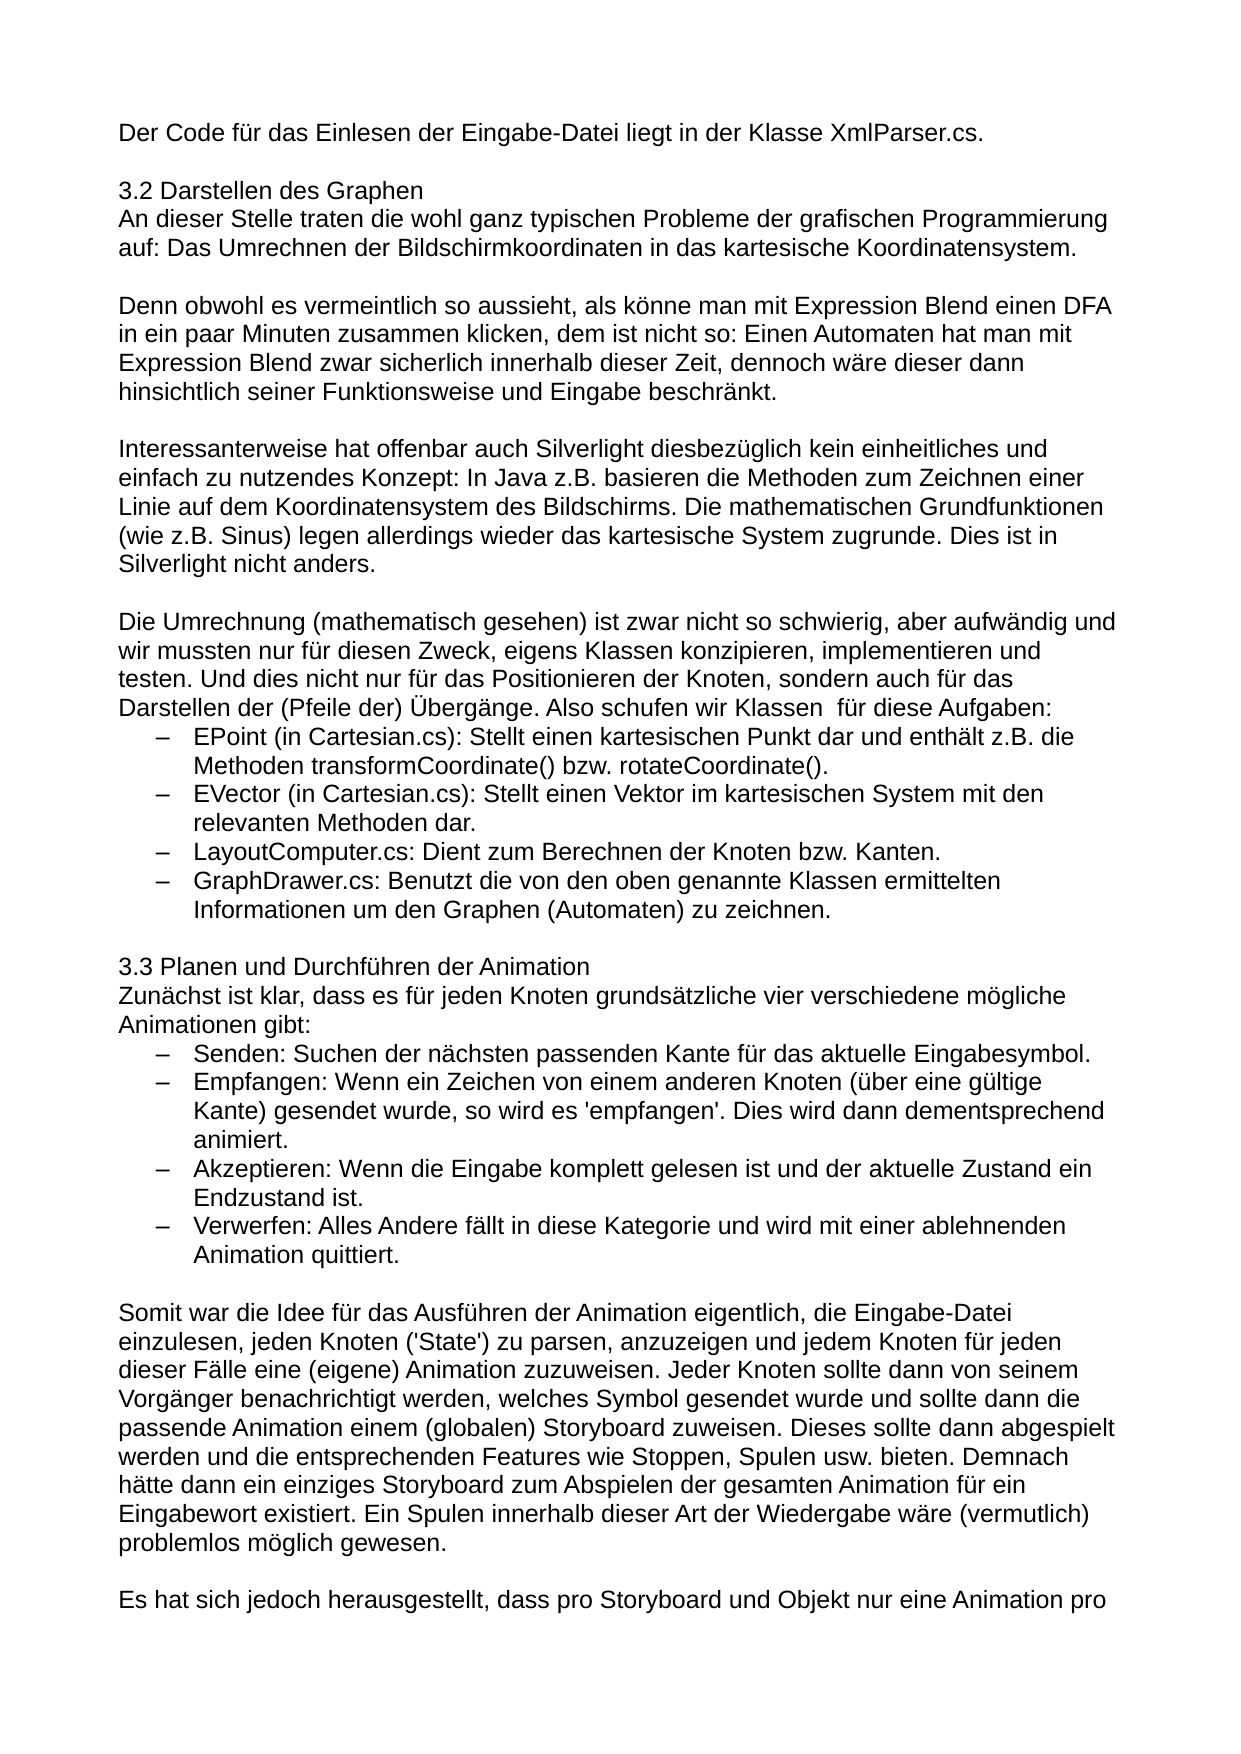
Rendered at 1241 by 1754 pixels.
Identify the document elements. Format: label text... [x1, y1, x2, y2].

text Es hat sich jedoch herausgestellt, dass pro Storyboard und Objekt nur eine Animation pro [118, 1585, 1122, 1614]
list EVector (in Cartesian.cs): Stellt einen Vektor im kartesischen System mit den relevanten Methoden dar. [156, 779, 1122, 837]
list LayoutComputer.cs: Dient zum Berechnen der Knoten bzw. Kanten. [156, 837, 1122, 866]
text Der Code für das Einlesen der Eingabe-Datei liegt in der Klasse XmlParser.cs. [118, 118, 1122, 147]
text An dieser Stelle traten die wohl ganz typischen Probleme der grafischen Programmierung auf: Das Umrechnen der Bildschirmkoordinaten in das kartesische Koordinatensystem. [118, 204, 1122, 262]
text Die Umrechnung (mathematisch gesehen) ist zwar nicht so schwierig, aber aufwändig und wir mussten nur für diesen Zweck, eigens Klassen konzipieren, implementieren und testen. Und dies nicht nur für das Positionieren der Knoten, sondern auch für das Darstellen der (Pfeile der) Übergänge. Also schufen wir Klassen für diese Aufgaben: [118, 607, 1122, 722]
list Akzeptieren: Wenn die Eingabe komplett gelesen ist und der aktuelle Zustand ein Endzustand ist. [156, 1154, 1122, 1211]
list Senden: Suchen der nächsten passenden Kante für das aktuelle Eingabesymbol. [156, 1038, 1122, 1067]
text Zunächst ist klar, dass es für jeden Knoten grundsätzliche vier verschiedene mögliche Animationen gibt: [118, 981, 1122, 1038]
list GraphDrawer.cs: Benutzt die von den oben genannte Klassen ermittelten Informationen um den Graphen (Automaten) zu zeichnen. [156, 866, 1122, 923]
text Somit war die Idee für das Ausführen der Animation eigentlich, die Eingabe-Datei einzulesen, jeden Knoten ('State') zu parsen, anzuzeigen und jedem Knoten für jeden dieser Fälle eine (eigene) Animation zuzuweisen. Jeder Knoten sollte dann von seinem Vorgänger benachrichtigt werden, welches Symbol gesendet wurde und sollte dann die passende Animation einem (globalen) Storyboard zuweisen. Dieses sollte dann abgespielt werden und die entsprechenden Features wie Stoppen, Spulen usw. bieten. Demnach hätte dann ein einziges Storyboard zum Abspielen der gesamten Animation für ein Eingabewort existiert. Ein Spulen innerhalb dieser Art der Wiedergabe wäre (vermutlich) problemlos möglich gewesen. [118, 1298, 1122, 1556]
list Verwerfen: Alles Andere fällt in diese Kategorie und wird mit einer ablehnenden Animation quittiert. [156, 1211, 1122, 1269]
list Empfangen: Wenn ein Zeichen von einem anderen Knoten (über eine gültige Kante) gesendet wurde, so wird es 'empfangen'. Dies wird dann dementsprechend animiert. [156, 1067, 1122, 1154]
text Denn obwohl es vermeintlich so aussieht, als könne man mit Expression Blend einen DFA in ein paar Minuten zusammen klicken, dem ist nicht so: Einen Automaten hat man mit Expression Blend zwar sicherlich innerhalb dieser Zeit, dennoch wäre dieser dann hinsichtlich seiner Funktionsweise und Eingabe beschränkt. [118, 291, 1122, 406]
text 3.3 Planen und Durchführen der Animation [118, 952, 1122, 981]
text 3.2 Darstellen des Graphen [118, 176, 1122, 204]
list EPoint (in Cartesian.cs): Stellt einen kartesischen Punkt dar und enthält z.B. die Methoden transformCoordinate() bzw. rotateCoordinate(). [156, 722, 1122, 779]
text Interessanterweise hat offenbar auch Silverlight diesbezüglich kein einheitliches und einfach zu nutzendes Konzept: In Java z.B. basieren die Methoden zum Zeichnen einer Linie auf dem Koordinatensystem des Bildschirms. Die mathematischen Grundfunktionen (wie z.B. Sinus) legen allerdings wieder das kartesische System zugrunde. Dies ist in Silverlight nicht anders. [118, 434, 1122, 578]
